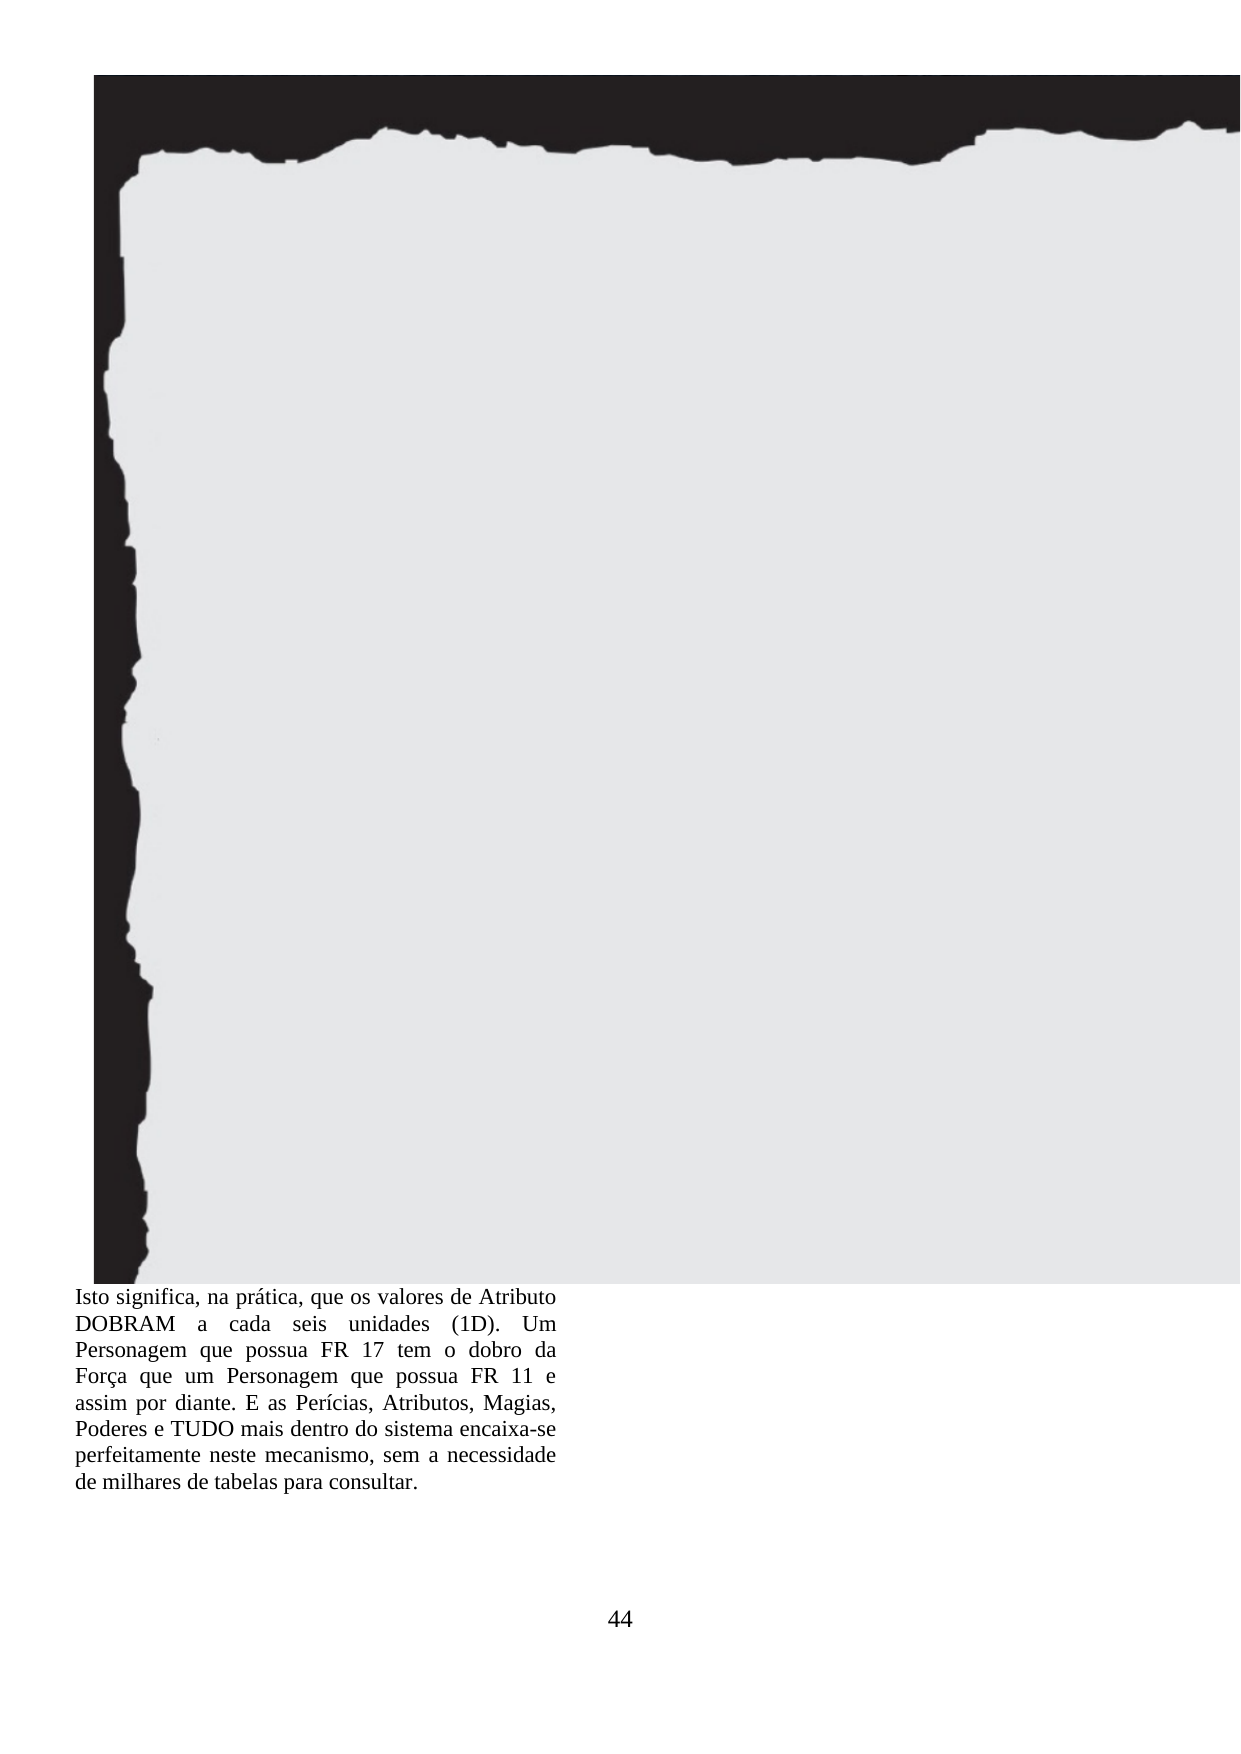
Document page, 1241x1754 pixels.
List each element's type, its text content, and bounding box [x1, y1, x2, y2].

subtitle Isto significa, na prática, que os valores de Atributo DOBRAM a cada seis unidades (1D). Um Personagem que possua FR 17 tem o dobro da Força que um Personagem que possua FR 11 e assim por diante. E as Perícias, Atributos, Magias, Poderes e TUDO mais dentro do sistema encaixa-se perfeitamente neste mecanismo, sem a necessidade de milhares de tabelas para consultar. [75, 1283, 557, 1494]
picture [93, 75, 1241, 1284]
